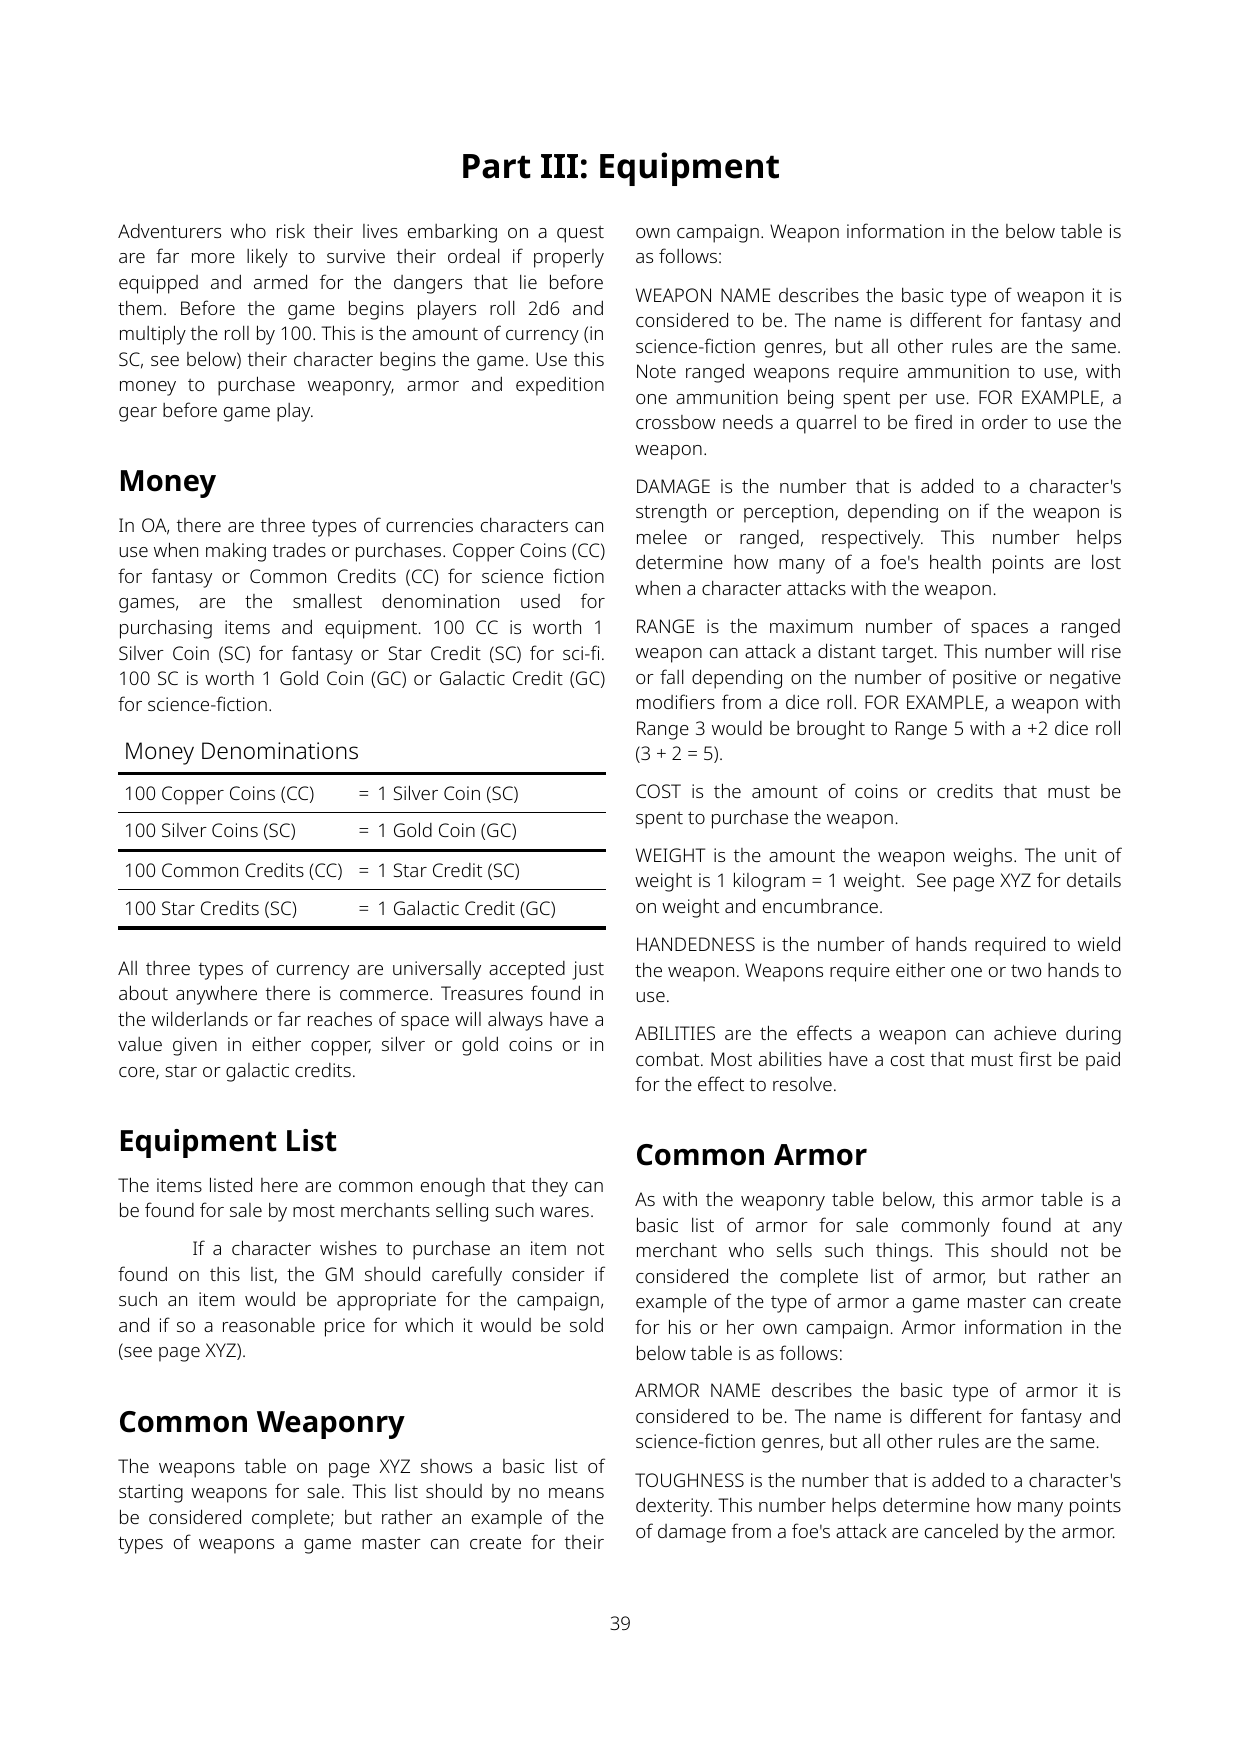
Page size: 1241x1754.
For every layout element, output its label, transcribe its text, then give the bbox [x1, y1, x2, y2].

table_cell = [353, 890, 371, 926]
text In OA, there are three types of currencies characters can use when making trades or purchases. Copper Coins (CC) for fantasy or Common Credits (CC) for science fiction games, are the smallest denomination used for purchasing items and equipment. 100 CC is worth 1 Silver Coin (SC) for fantasy or Star Credit (SC) for sci-fi. 100 SC is worth 1 Gold Coin (GC) or Galactic Credit (GC) for science-fiction. [118, 512, 605, 716]
subtitle Equipment List [118, 1120, 605, 1160]
table_cell 1 Galactic Credit (GC) [371, 890, 606, 926]
table_cell 100 Star Credits (SC) [118, 890, 352, 926]
text Adventurers who risk their lives embarking on a quest are far more likely to survive their ordeal if properly equipped and armed for the dangers that lie before them. Before the game begins players roll 2d6 and multiply the roll by 100. This is the amount of currency (in SC, see below) their character begins the game. Use this money to purchase weaponry, armor and expedition gear before game play. [118, 218, 605, 422]
table_cell 100 Silver Coins (SC) [118, 813, 352, 849]
table_cell 100 Common Credits (CC) [118, 852, 352, 889]
text WEIGHT is the amount the weapon weighs. The unit of weight is 1 kilogram = 1 weight. See page XYZ for details on weight and encumbrance. [635, 842, 1122, 919]
text DAMAGE is the number that is added to a character's strength or perception, depending on if the weapon is melee or ranged, respectively. This number helps determine how many of a foe's health points are lost when a character attacks with the weapon. [635, 473, 1122, 601]
subtitle Common Armor [635, 1134, 1122, 1174]
text COST is the amount of coins or credits that must be spent to purchase the weapon. [635, 779, 1122, 830]
text The weapons table on page XYZ shows a basic list of starting weapons for sale. This list should by no means be considered complete; but rather an example of the types of weapons a game master can create for their [118, 1453, 605, 1555]
text WEAPON NAME describes the basic type of weapon it is considered to be. The name is different for fantasy and science-fiction genres, but all other rules are the same. Note ranged weapons require ammunition to use, with one ammunition being spent per use. FOR EXAMPLE, a crossbow needs a quarrel to be fired in order to use the weapon. [635, 282, 1122, 461]
subtitle Common Weaponry [118, 1401, 605, 1441]
text All three types of currency are universally accepted just about anywhere there is commerce. Treasures found in the wilderlands or far reaches of space will always have a value given in either copper, silver or gold coins or in core, star or galactic credits. [118, 930, 605, 1082]
text If a character wishes to purchase an item not found on this list, the GM should carefully consider if such an item would be appropriate for the campaign, and if so a reasonable price for which it would be sold (see page XYZ). [118, 1236, 605, 1363]
table_cell 1 Gold Coin (GC) [371, 813, 606, 849]
text HANDEDNESS is the number of hands required to wield the weapon. Weapons require either one or two hands to use. [635, 931, 1122, 1008]
text The items listed here are common enough that they can be found for sale by most merchants selling such wares. [118, 1172, 605, 1223]
table_cell 100 Copper Coins (CC) [118, 775, 352, 812]
text ARMOR NAME describes the basic type of armor it is considered to be. The name is different for fantasy and science-fiction genres, but all other rules are the same. [635, 1378, 1122, 1454]
table_header Money Denominations [118, 729, 606, 772]
text ABILITIES are the effects a weapon can achieve during combat. Most abilities have a cost that must first be paid for the effect to resolve. [635, 1020, 1122, 1097]
table_cell = [353, 813, 371, 849]
table_cell = [353, 775, 371, 812]
table_cell 1 Star Credit (SC) [371, 852, 606, 889]
table_cell = [353, 852, 371, 889]
table_cell 1 Silver Coin (SC) [371, 775, 606, 812]
text own campaign. Weapon information in the below table is as follows: [635, 218, 1122, 269]
subtitle Money [118, 460, 605, 500]
text TOUGHNESS is the number that is added to a character's dexterity. This number helps determine how many points of damage from a foe's attack are canceled by the armor. [635, 1467, 1122, 1543]
text As with the weaponry table below, this armor table is a basic list of armor for sale commonly found at any merchant who sells such things. This should not be considered the complete list of armor, but rather an example of the type of armor a game master can create for his or her own campaign. Armor information in the below table is as follows: [635, 1187, 1122, 1365]
text RANGE is the maximum number of spaces a ranged weapon can attack a distant target. This number will rise or fall depending on the number of positive or negative modifiers from a dice roll. FOR EXAMPLE, a weapon with Range 3 would be brought to Range 5 with a +2 dice roll (3 + 2 = 5). [635, 613, 1122, 766]
